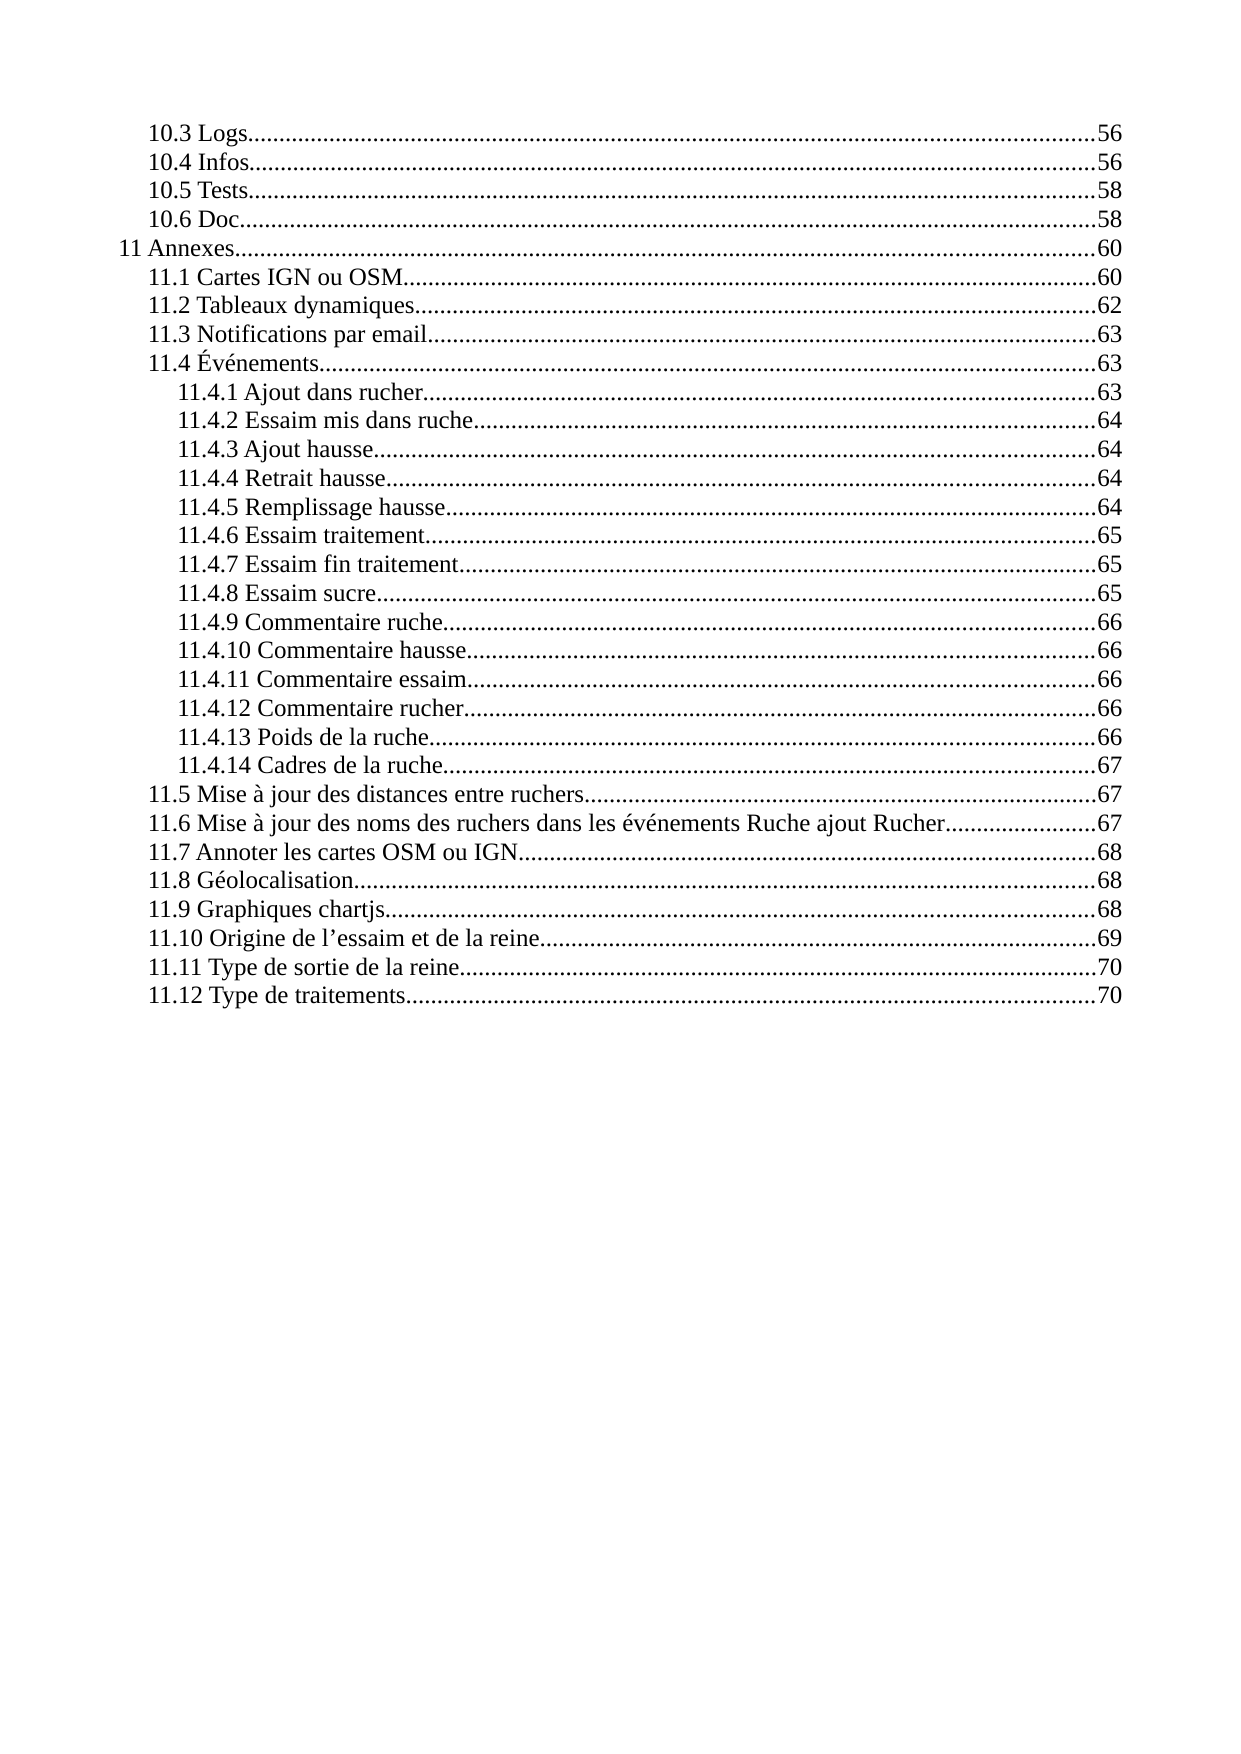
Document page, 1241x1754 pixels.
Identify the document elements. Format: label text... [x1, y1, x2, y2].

text 10.3 Logs 56 [148, 118, 1122, 147]
text 11.3 Notifications par email 63 [148, 319, 1122, 348]
text 11.2 Tableaux dynamiques 62 [148, 291, 1122, 319]
text 11.11 Type de sortie de la reine 70 [148, 952, 1122, 981]
text 11.4 Événements 63 [148, 348, 1122, 377]
text 11.5 Mise à jour des distances entre ruchers 67 [148, 779, 1122, 808]
text 11.4.4 Retrait hausse 64 [177, 463, 1122, 492]
text 11.4.12 Commentaire rucher 66 [177, 693, 1122, 722]
text 11.8 Géolocalisation 68 [148, 866, 1122, 894]
text 11.4.2 Essaim mis dans ruche 64 [177, 406, 1122, 434]
text 11.10 Origine de l’essaim et de la reine 69 [148, 923, 1122, 952]
text 11.4.1 Ajout dans rucher 63 [177, 377, 1122, 406]
text 11.4.7 Essaim fin traitement 65 [177, 549, 1122, 578]
text 11.4.6 Essaim traitement 65 [177, 521, 1122, 549]
text 11.4.5 Remplissage hausse 64 [177, 492, 1122, 521]
text 11.4.14 Cadres de la ruche 67 [177, 751, 1122, 779]
text 11.9 Graphiques chartjs 68 [148, 894, 1122, 923]
text 10.6 Doc 58 [148, 204, 1122, 233]
text 11.4.13 Poids de la ruche 66 [177, 722, 1122, 751]
text 10.4 Infos 56 [148, 147, 1122, 176]
text 11.4.10 Commentaire hausse 66 [177, 636, 1122, 664]
text 11.4.9 Commentaire ruche 66 [177, 607, 1122, 636]
text 10.5 Tests 58 [148, 176, 1122, 204]
text 11.4.8 Essaim sucre 65 [177, 578, 1122, 607]
text 11.6 Mise à jour des noms des ruchers dans les événements Ruche ajout Rucher 67 [148, 808, 1122, 837]
text 11 Annexes 60 [118, 233, 1122, 262]
text 11.4.11 Commentaire essaim 66 [177, 664, 1122, 693]
text 11.4.3 Ajout hausse 64 [177, 434, 1122, 463]
text 11.7 Annoter les cartes OSM ou IGN 68 [148, 837, 1122, 866]
text 11.12 Type de traitements 70 [148, 981, 1122, 1009]
text 11.1 Cartes IGN ou OSM 60 [148, 262, 1122, 291]
